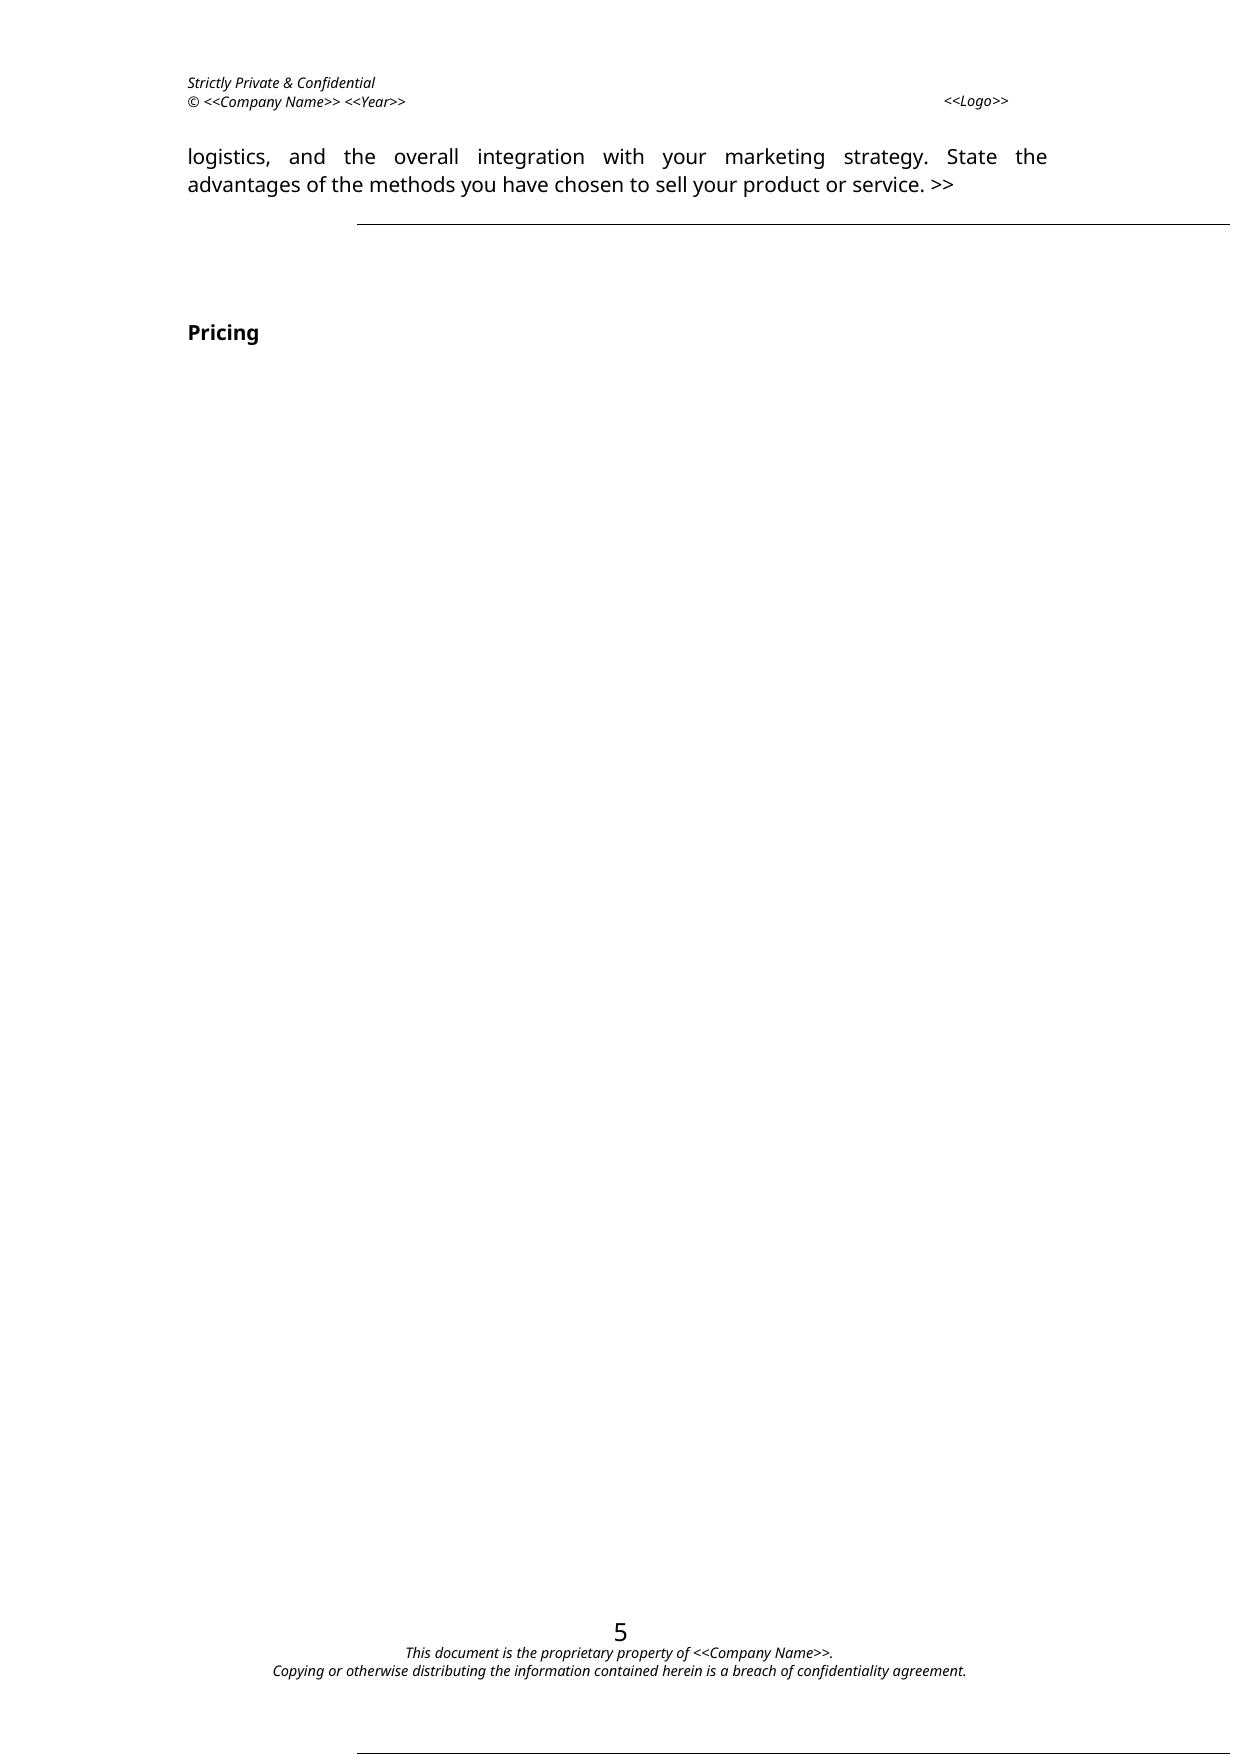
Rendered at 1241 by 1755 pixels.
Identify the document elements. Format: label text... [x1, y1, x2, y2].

subtitle Pricing [187, 318, 1070, 346]
text logistics, and the overall integration with your marketing strategy. State the advantages of the methods you have chosen to sell your product or service. >> [187, 142, 1048, 199]
